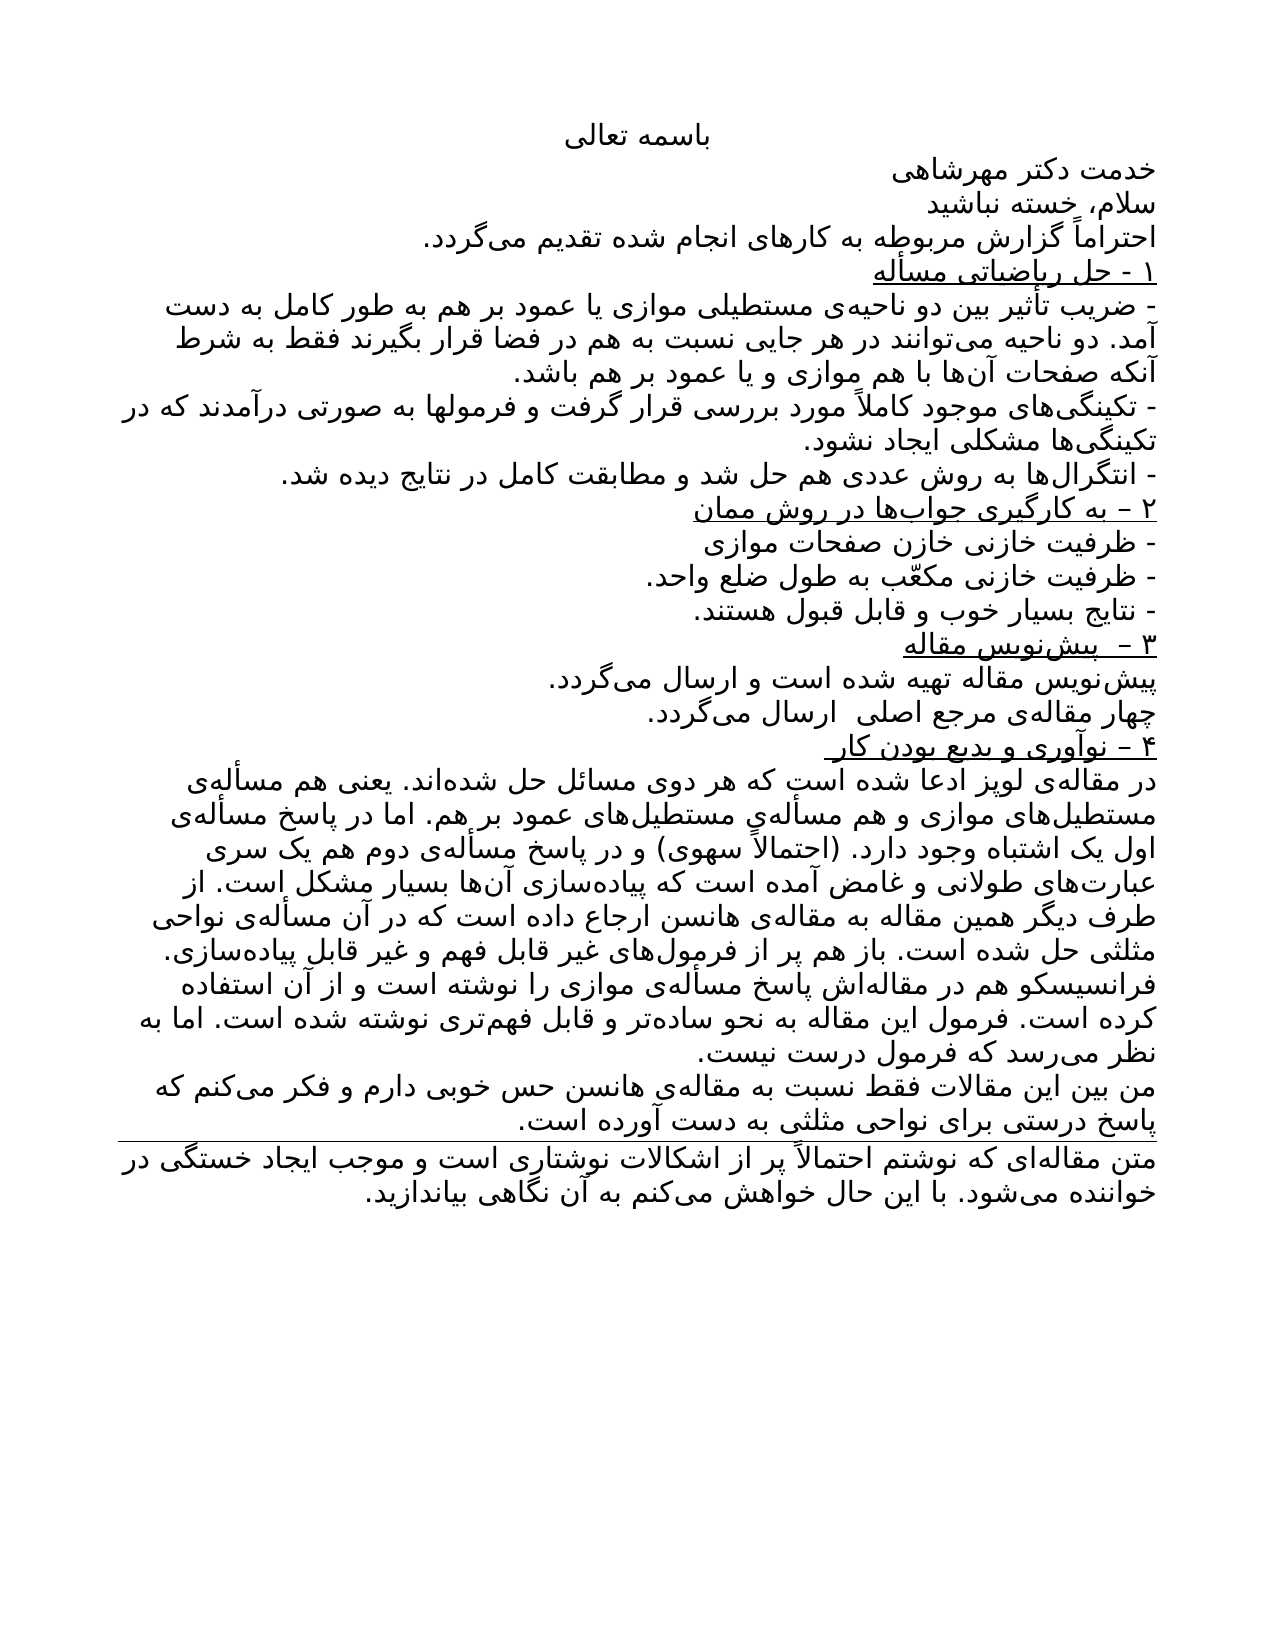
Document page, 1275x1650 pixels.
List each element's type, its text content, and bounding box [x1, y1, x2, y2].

text - نتایج بسیار خوب و قابل قبول هستند. [118, 593, 1157, 627]
text چهار مقاله‌ی مرجع اصلی ارسال می‌گردد. [118, 695, 1157, 729]
text - ظرفیت خازنی خازن صفحات موازی [118, 526, 1157, 559]
text خدمت دکتر مهرشاهی [118, 152, 1157, 186]
text - ضریب تأثیر بین دو ناحیه‌ی مستطیلی موازی یا عمود بر هم به طور کامل به دست آمد. دو ناحیه می‌توانند در هر جایی نسبت به هم در فضا قرار بگیرند فقط به شرط آنکه صفحات آن‌ها با هم موازی و یا عمود بر هم باشد. [118, 288, 1157, 390]
text ۳ – پیش‌نویس مقاله [118, 627, 1157, 661]
text متن مقاله‌ای که نوشتم احتمالاً پر از اشکالات نوشتاری است و موجب ایجاد خستگی در خواننده می‌شود. با این حال خواهش می‌کنم به آن نگاهی بیاندازید. [118, 1142, 1157, 1209]
text ۱ - حل ریاضیاتی مسأله [118, 254, 1157, 288]
text من بین این مقالات فقط نسبت به مقاله‌ی هانسن حس خوبی دارم و فکر می‌کنم که پاسخ درستی برای نواحی مثلثی به دست آورده است. [118, 1069, 1157, 1141]
text باسمه تعالی [118, 118, 1157, 152]
text ۲ – به کارگیری جواب‌ها در روش ممان [118, 492, 1157, 526]
text پیش‌نویس مقاله تهیه شده است و ارسال می‌گردد. [118, 661, 1157, 695]
text احتراماً گزارش مربوطه به کارهای انجام شده تقدیم می‌گردد. [118, 220, 1157, 254]
text - تکینگی‌های موجود کاملاً مورد بررسی قرار گرفت و فرمولها به صورتی درآمدند که در تکینگی‌ها مشکلی ایجاد نشود. [118, 390, 1157, 458]
text ۴ – نوآوری و بدیع بودن کار [118, 729, 1157, 763]
text - ظرفیت خازنی مکعّب به طول ضلع واحد. [118, 559, 1157, 593]
text سلام، خسته نباشید [118, 186, 1157, 220]
text - انتگرال‌ها به روش عددی هم حل شد و مطابقت کامل در نتایج دیده شد. [118, 458, 1157, 492]
text در مقاله‌ی لوپز ادعا شده است که هر دوی مسائل حل شده‌اند. یعنی هم مسأله‌ی مستطیل‌های موازی و هم مسأله‌ی مستطیل‌های عمود بر هم. اما در پاسخ مسأله‌ی اول یک اشتباه وجود دارد. (احتمالاً سهوی) و در پاسخ مسأله‌ی دوم هم یک سری عبارت‌های طولانی و غامض آمده است که پیاده‌سازی آن‌ها بسیار مشکل است. از طرف دیگر همین مقاله به مقاله‌ی هانسن ارجاع داده است که در آن مسأله‌ی نواحی مثلثی حل شده است. باز هم پر از فرمول‌های غیر قابل فهم و غیر قابل پیاده‌سازی. فرانسیسکو هم در مقاله‌اش پاسخ مسأله‌ی موازی را نوشته است و از آن استفاده کرده است. فرمول این مقاله به نحو ساده‌تر و قابل فهم‌تری نوشته شده است. اما به نظر می‌رسد که فرمول درست نیست. [118, 763, 1157, 1069]
